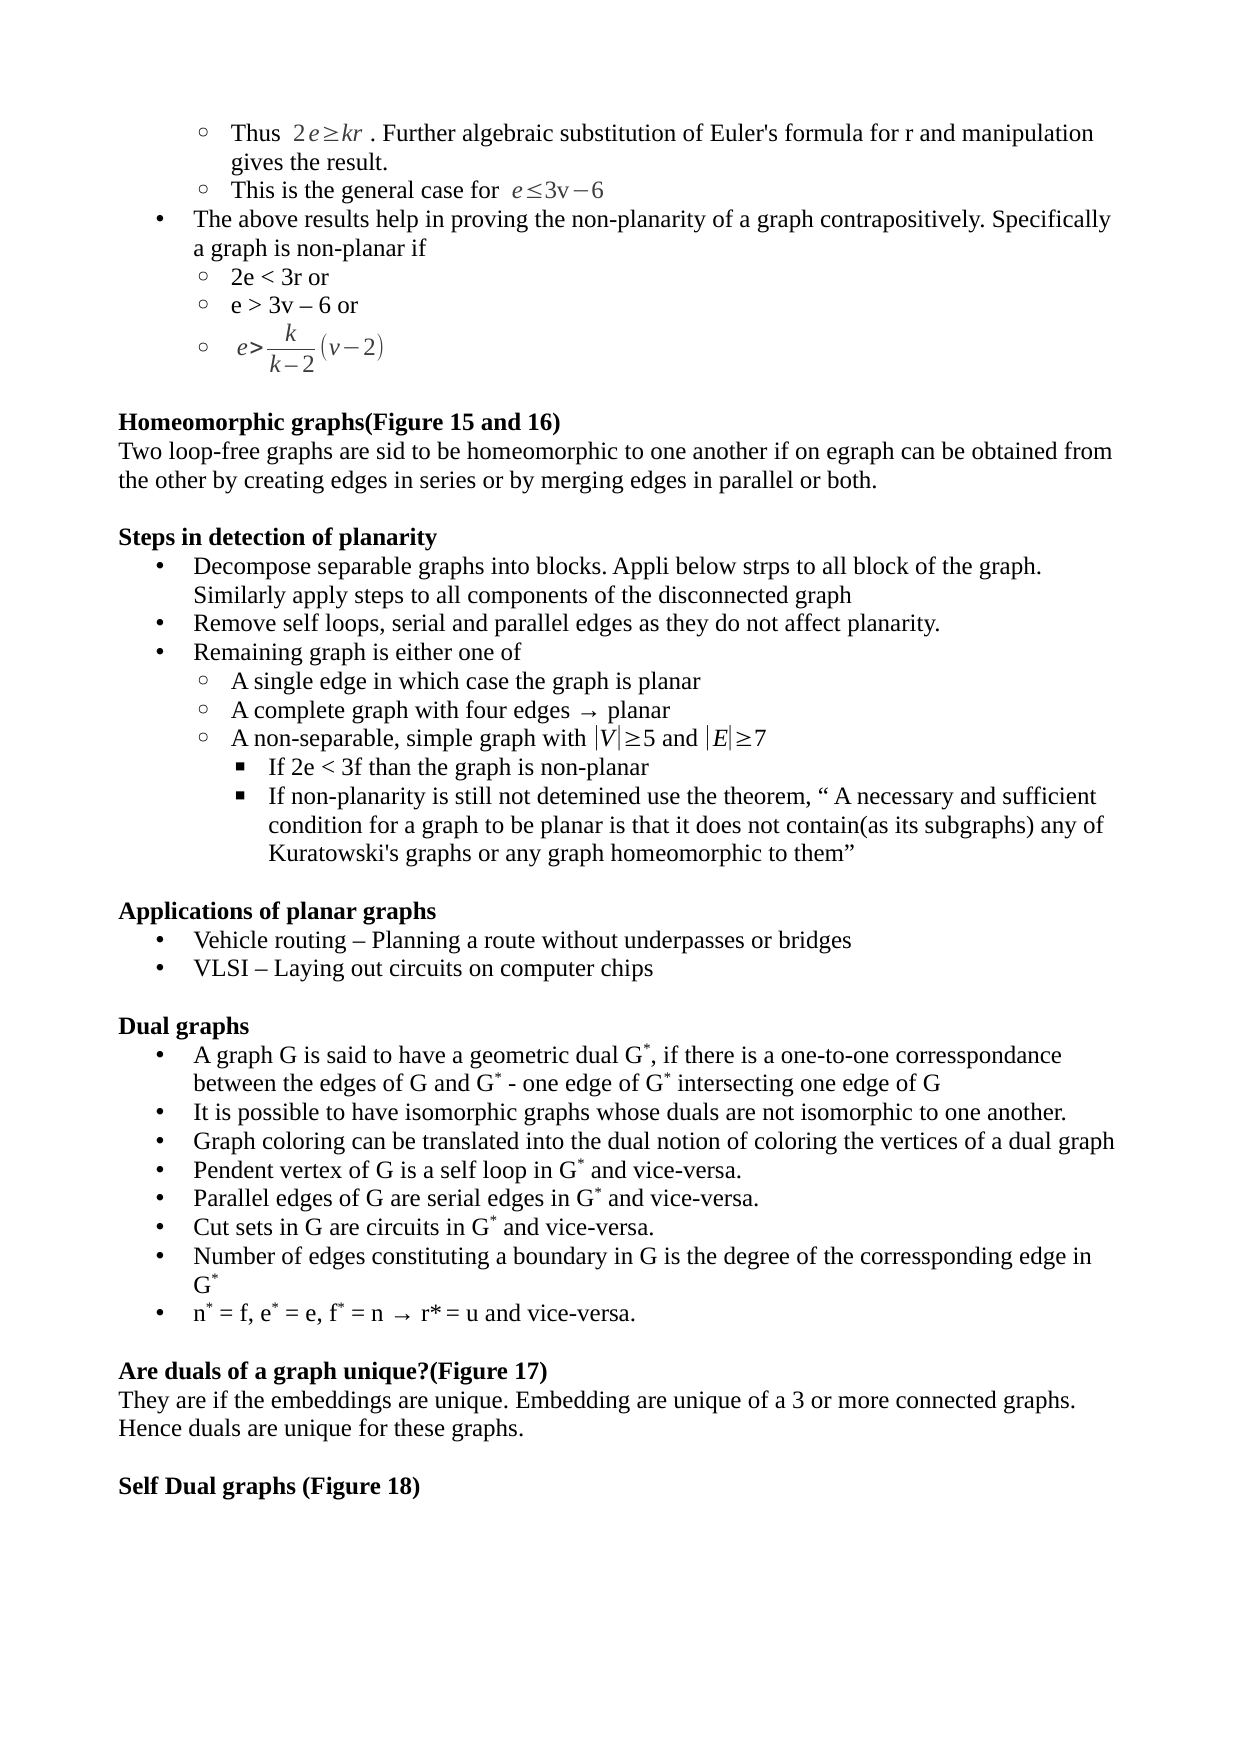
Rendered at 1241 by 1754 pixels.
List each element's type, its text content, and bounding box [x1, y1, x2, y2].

list If 2e < 3f than the graph is non-planar [231, 752, 1122, 781]
text They are if the embeddings are unique. Embedding are unique of a 3 or more connected graphs. Hence duals are unique for these graphs. [118, 1385, 1122, 1442]
list A single edge in which case the graph is planar [193, 666, 1122, 695]
list Remaining graph is either one of [156, 637, 1122, 666]
list n* = f, e* = e, f* = n → r* = u and vice-versa. [156, 1298, 1122, 1327]
list Vehicle routing – Planning a route without underpasses or bridges [156, 925, 1122, 953]
list Cut sets in G are circuits in G* and vice-versa. [156, 1212, 1122, 1241]
list This is the general case for [193, 176, 1122, 204]
text Are duals of a graph unique?(Figure 17) [118, 1356, 1122, 1385]
list A non-separable, simple graph withand [193, 723, 1122, 752]
text Steps in detection of planarity [118, 522, 1122, 551]
list Decompose separable graphs into blocks. Appli below strps to all block of the graph. Similarly apply steps to all components of the disconnected graph [156, 551, 1122, 608]
list Remove self loops, serial and parallel edges as they do not affect planarity. [156, 608, 1122, 637]
list Parallel edges of G are serial edges in G* and vice-versa. [156, 1183, 1122, 1212]
text Two loop-free graphs are sid to be homeomorphic to one another if on egraph can be obtained from the other by creating edges in series or by merging edges in parallel or both. [118, 436, 1122, 493]
list A graph G is said to have a geometric dual G*, if there is a one-to-one corresspondance between the edges of G and G* - one edge of G* intersecting one edge of G [156, 1040, 1122, 1097]
text Applications of planar graphs [118, 896, 1122, 925]
list Thus . Further algebraic substitution of Euler's formula for r and manipulation gives the result. [193, 118, 1122, 176]
text Self Dual graphs (Figure 18) [118, 1471, 1122, 1500]
list If non-planarity is still not detemined use the theorem, “ A necessary and sufficient condition for a graph to be planar is that it does not contain(as its subgraphs) any of Kuratowski's graphs or any graph homeomorphic to them” [231, 781, 1122, 867]
list Number of edges constituting a boundary in G is the degree of the corressponding edge in G* [156, 1241, 1122, 1298]
text Dual graphs [118, 1011, 1122, 1040]
list The above results help in proving the non-planarity of a graph contrapositively. Specifically a graph is non-planar if [156, 204, 1122, 262]
list VLSI – Laying out circuits on computer chips [156, 953, 1122, 982]
text Homeomorphic graphs(Figure 15 and 16) [118, 407, 1122, 436]
list It is possible to have isomorphic graphs whose duals are not isomorphic to one another. [156, 1097, 1122, 1126]
list 2e < 3r or [193, 262, 1122, 291]
list A complete graph with four edges → planar [193, 695, 1122, 723]
list Graph coloring can be translated into the dual notion of coloring the vertices of a dual graph [156, 1126, 1122, 1155]
list Pendent vertex of G is a self loop in G* and vice-versa. [156, 1155, 1122, 1183]
list e > 3v – 6 or [193, 291, 1122, 319]
